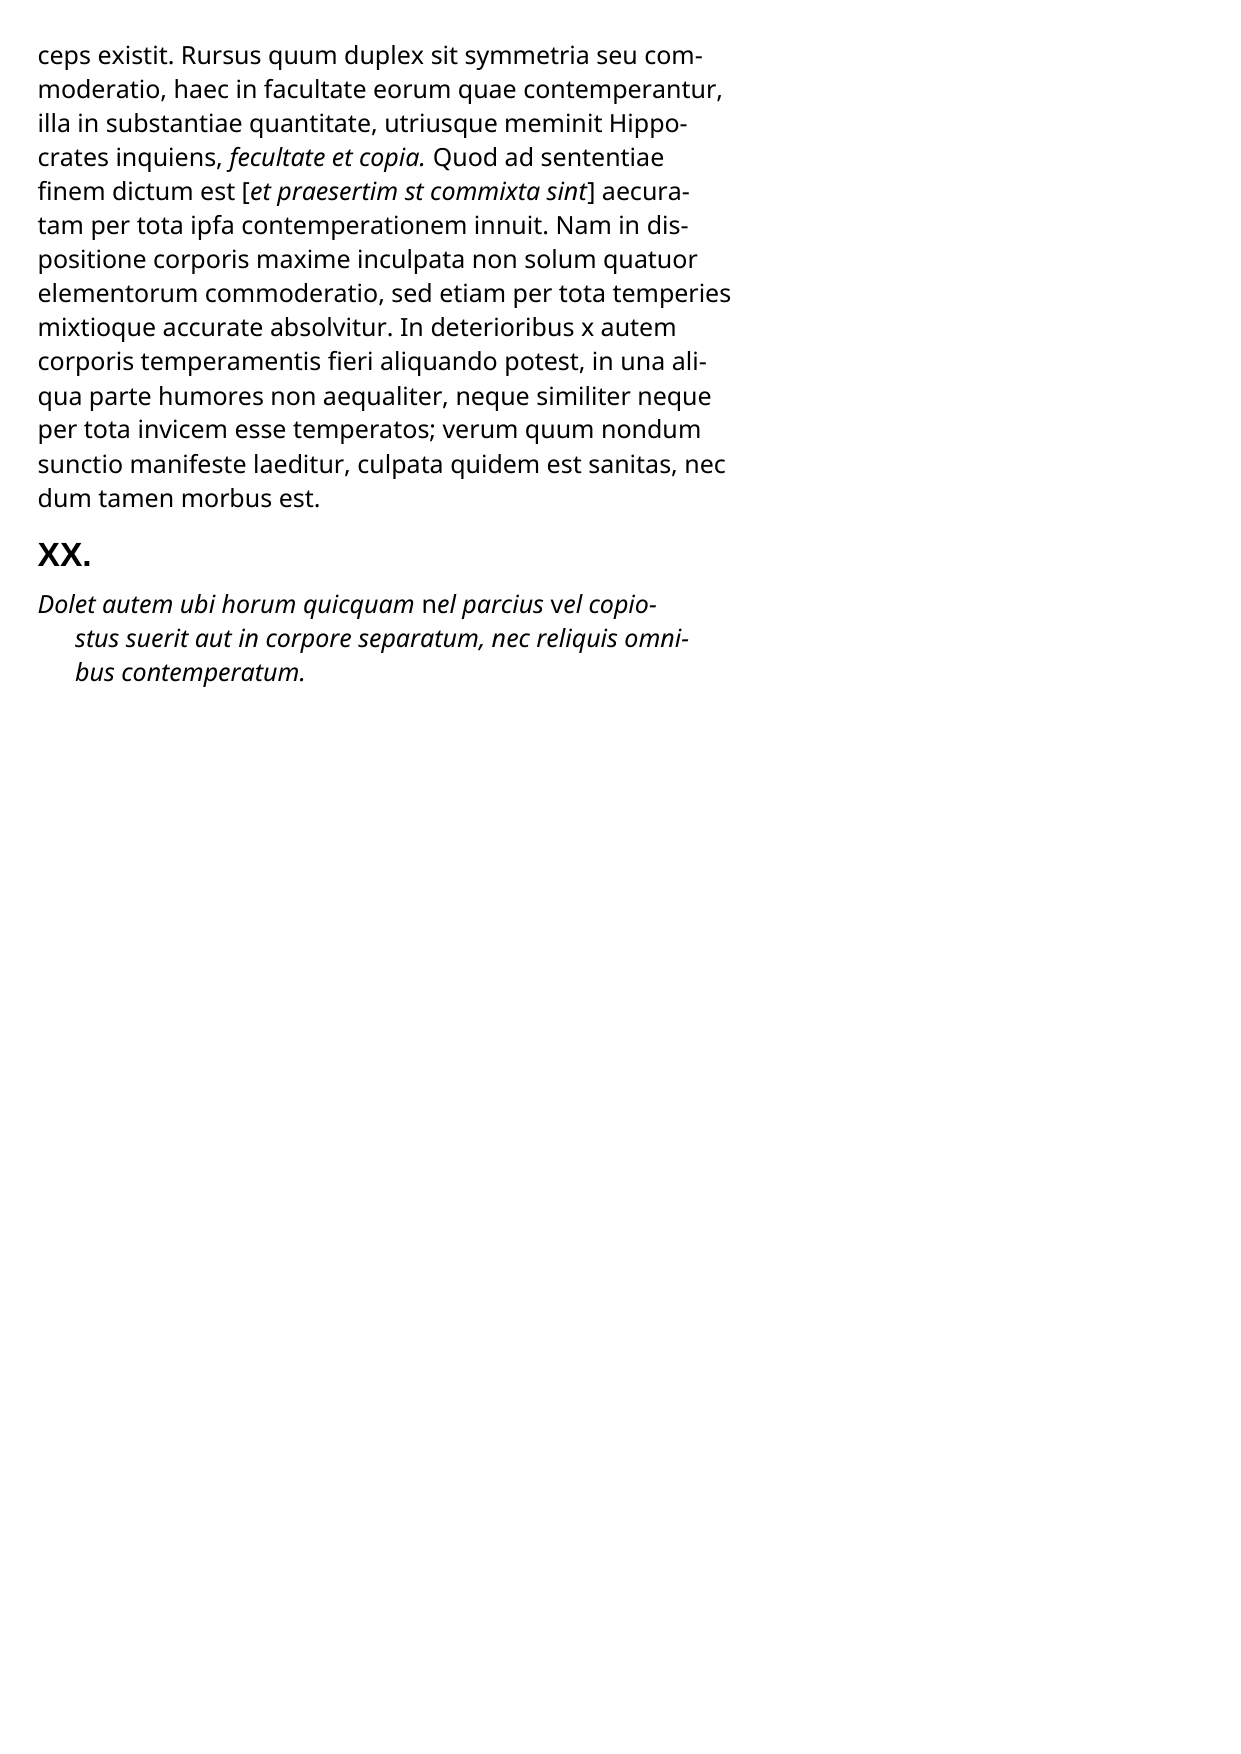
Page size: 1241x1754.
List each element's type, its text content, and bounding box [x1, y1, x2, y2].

text Dolet autem ubi horum quicquam nel parcius vel copio- stus suerit aut in corpore separatum, nec reliquis omni- bus contemperatum. [37, 586, 1203, 688]
text ceps existit. Rursus quum duplex sit symmetria seu com- moderatio, haec in facultate eorum quae contemperantur, illa in substantiae quantitate, utriusque meminit Hippo- crates inquiens, fecultate et copia. Quod ad sententiae finem dictum est [et praesertim st commixta sint] aecura- tam per tota ipfa contemperationem innuit. Nam in dis- positione corporis maxime inculpata non solum quatuor elementorum commoderatio, sed etiam per tota temperies mixtioque accurate absolvitur. In deterioribus x autem corporis temperamentis fieri aliquando potest, in una ali- qua parte humores non aequaliter, neque similiter neque per tota invicem esse temperatos; verum quum nondum sunctio manifeste laeditur, culpata quidem est sanitas, nec dum tamen morbus est. [37, 37, 1203, 514]
subtitle XX. [37, 535, 1203, 574]
